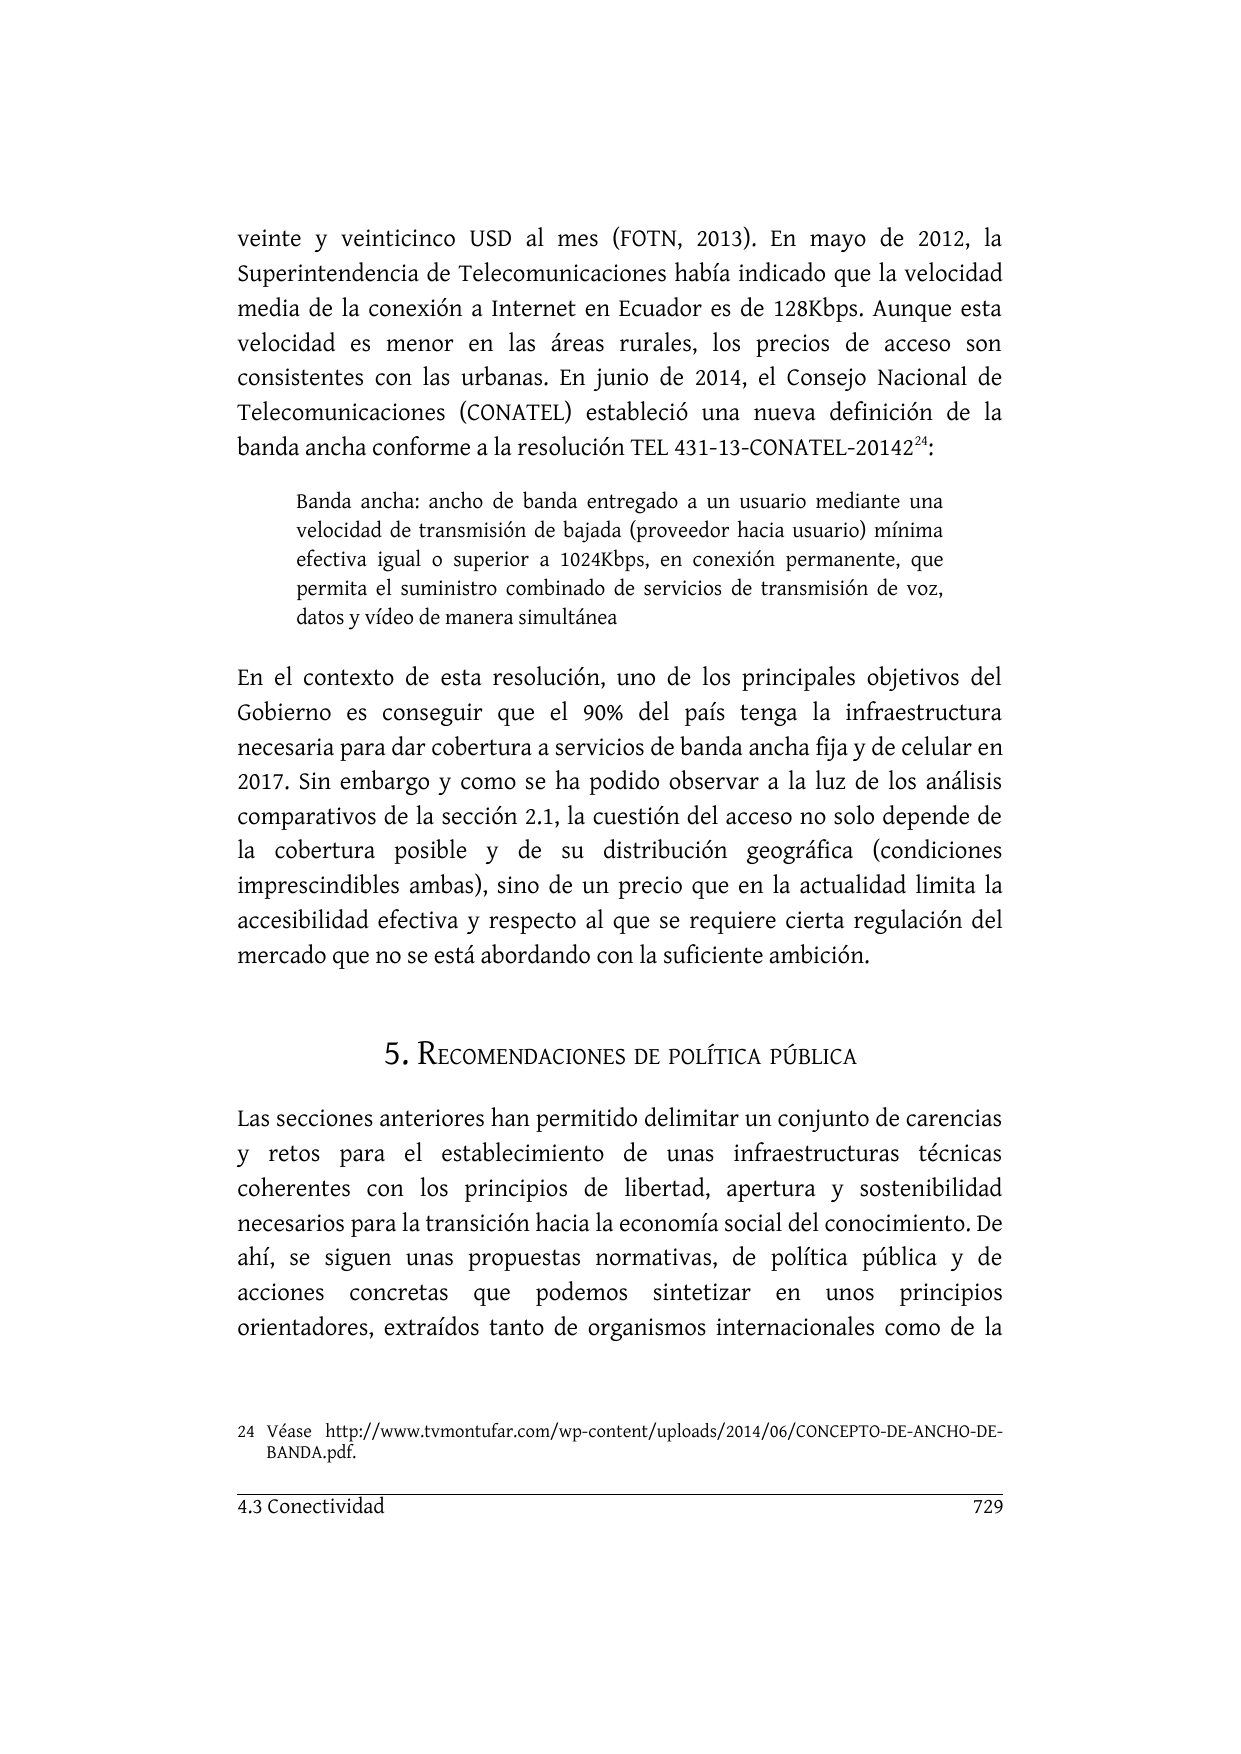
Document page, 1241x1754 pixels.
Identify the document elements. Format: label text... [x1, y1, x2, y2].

text Las secciones anteriores han permitido delimitar un conjunto de carencias y retos para el establecimiento de unas infraestructuras técnicas coherentes con los principios de libertad, apertura y sostenibilidad necesarios para la transición hacia la economía social del conocimiento. De ahí, se siguen unas propuestas normativas, de política pública y de acciones concretas que podemos sintetizar en unos principios orientadores, extraídos tanto de organismos internacionales como de la [237, 1105, 1003, 1342]
text Banda ancha: ancho de banda entregado a un usuario mediante una velocidad de transmisión de bajada (proveedor hacia usuario) mínima efectiva igual o superior a 1024Kbps, en conexión permanente, que permita el suministro combinado de servicios de transmisión de voz, datos y vídeo de manera simultánea [296, 489, 944, 630]
text veinte y veinticinco USD al mes (FOTN, 2013). En mayo de 2012, la Superintendencia de Telecomunicaciones había indicado que la velocidad media de la conexión a Internet en Ecuador es de 128Kbps. Aunque esta velocidad es menor en las áreas rurales, los precios de acceso son consistentes con las urbanas. En junio de 2014, el Consejo Nacional de Telecomunicaciones (CONATEL) estableció una nueva definición de la banda ancha conforme a la resolución TEL 431-13-CONATEL-20142: [237, 225, 1003, 462]
text Véase http://www.tvmontufar.com/wp-content/uploads/2014/06/CONCEPTO-DE-ANCHO-DE-BANDA.pdf. [237, 1421, 1003, 1464]
text En el contexto de esta resolución, uno de los principales objetivos del Gobierno es conseguir que el 90% del país tenga la infraestructura necesaria para dar cobertura a servicios de banda ancha fija y de celular en 2017. Sin embargo y como se ha podido observar a la luz de los análisis comparativos de la sección 2.1, la cuestión del acceso no solo depende de la cobertura posible y de su distribución geográfica (condiciones imprescindibles ambas), sino de un precio que en la actualidad limita la accesibilidad efectiva y respecto al que se requiere cierta regulación del mercado que no se está abordando con la suficiente ambición. [237, 664, 1003, 970]
subtitle Recomendaciones de política pública [282, 1033, 958, 1075]
